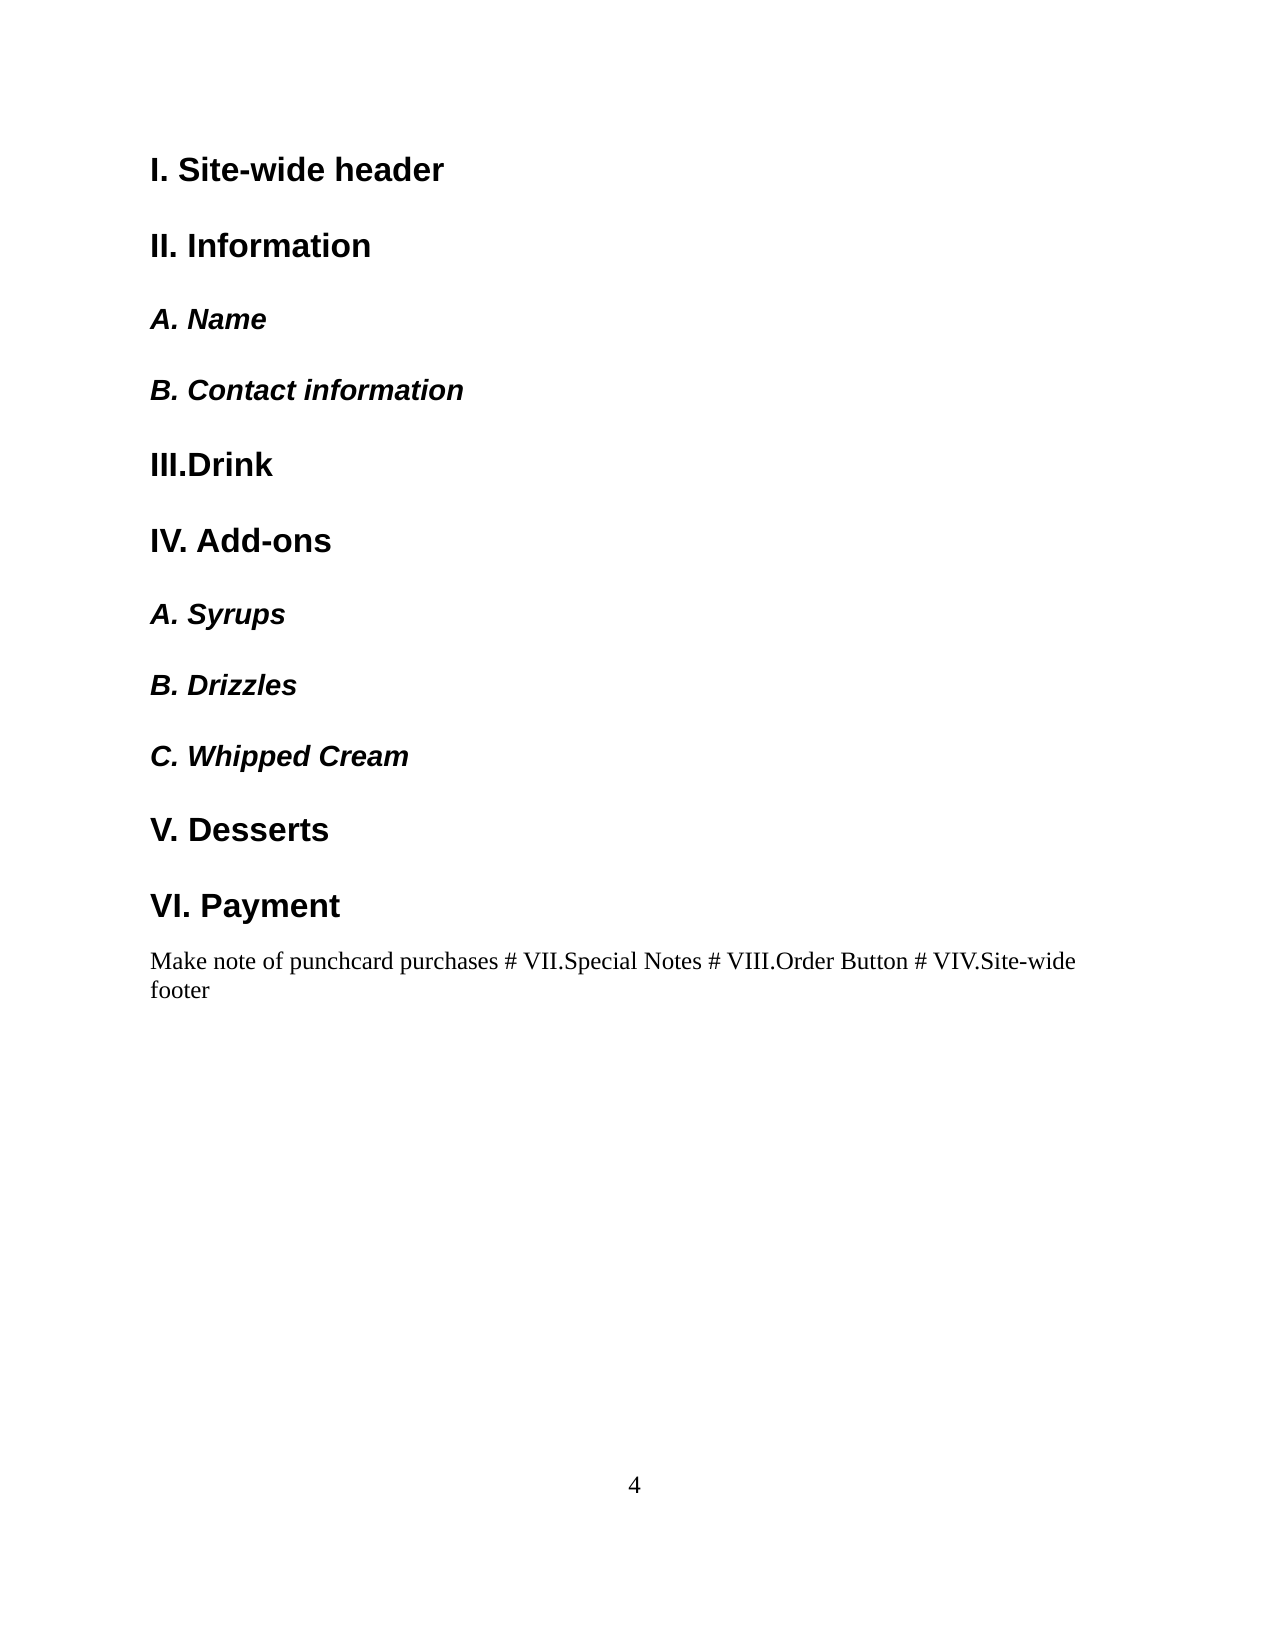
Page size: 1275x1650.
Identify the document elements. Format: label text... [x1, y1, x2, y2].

text Make note of punchcard purchases # VII.Special Notes # VIII.Order Button # VIV.Site-wide footer [150, 946, 1125, 1003]
subtitle I. Site-wide header [150, 150, 1125, 189]
subtitle II. Information [150, 226, 1125, 265]
subtitle V. Desserts [150, 810, 1125, 848]
subtitle VI. Payment [150, 886, 1125, 924]
subtitle A. Name [150, 302, 1125, 336]
subtitle A. Syrups [150, 597, 1125, 630]
subtitle B. Contact information [150, 373, 1125, 407]
subtitle C. Whipped Cream [150, 739, 1125, 772]
subtitle B. Drizzles [150, 668, 1125, 701]
subtitle IV. Add-ons [150, 521, 1125, 559]
subtitle III.Drink [150, 444, 1125, 483]
